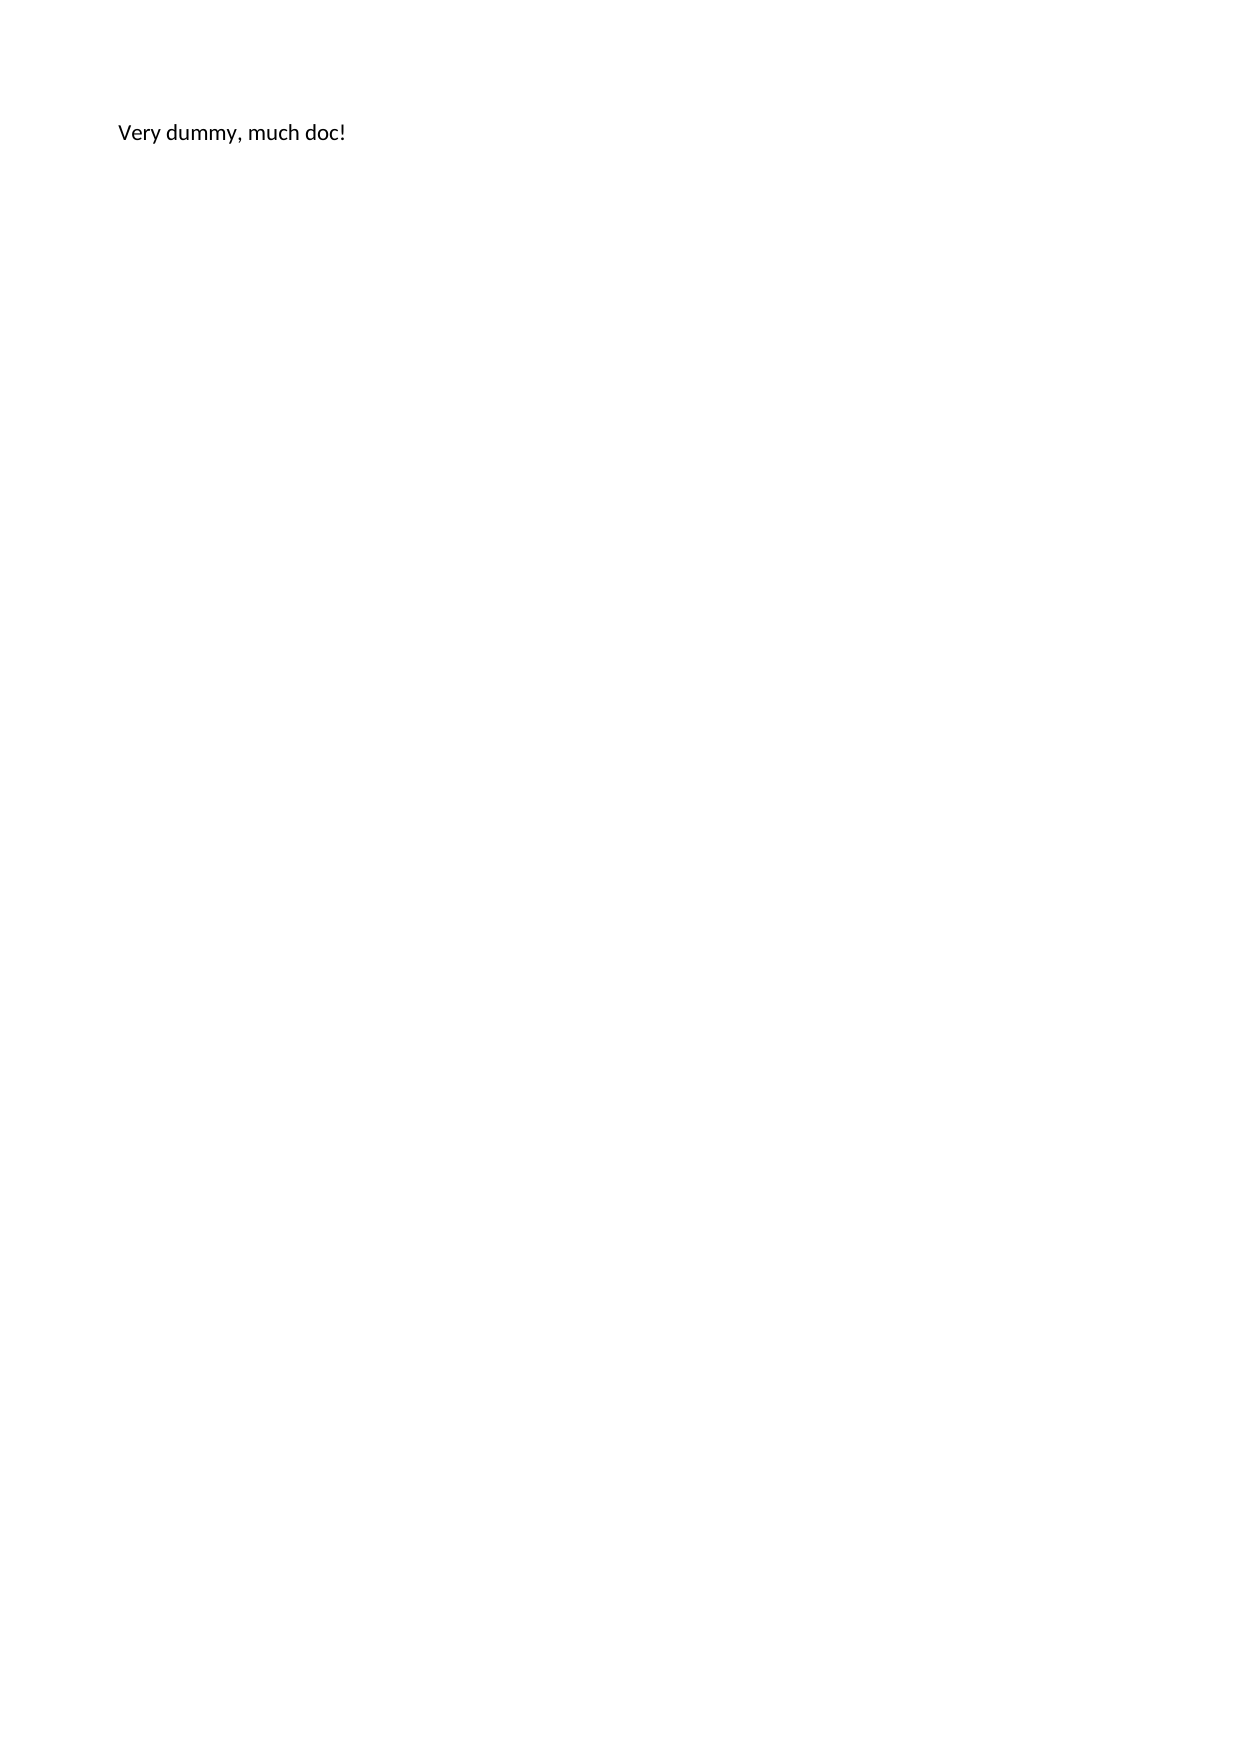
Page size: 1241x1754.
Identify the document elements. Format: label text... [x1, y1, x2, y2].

text Very dummy, much doc! [118, 118, 1122, 146]
